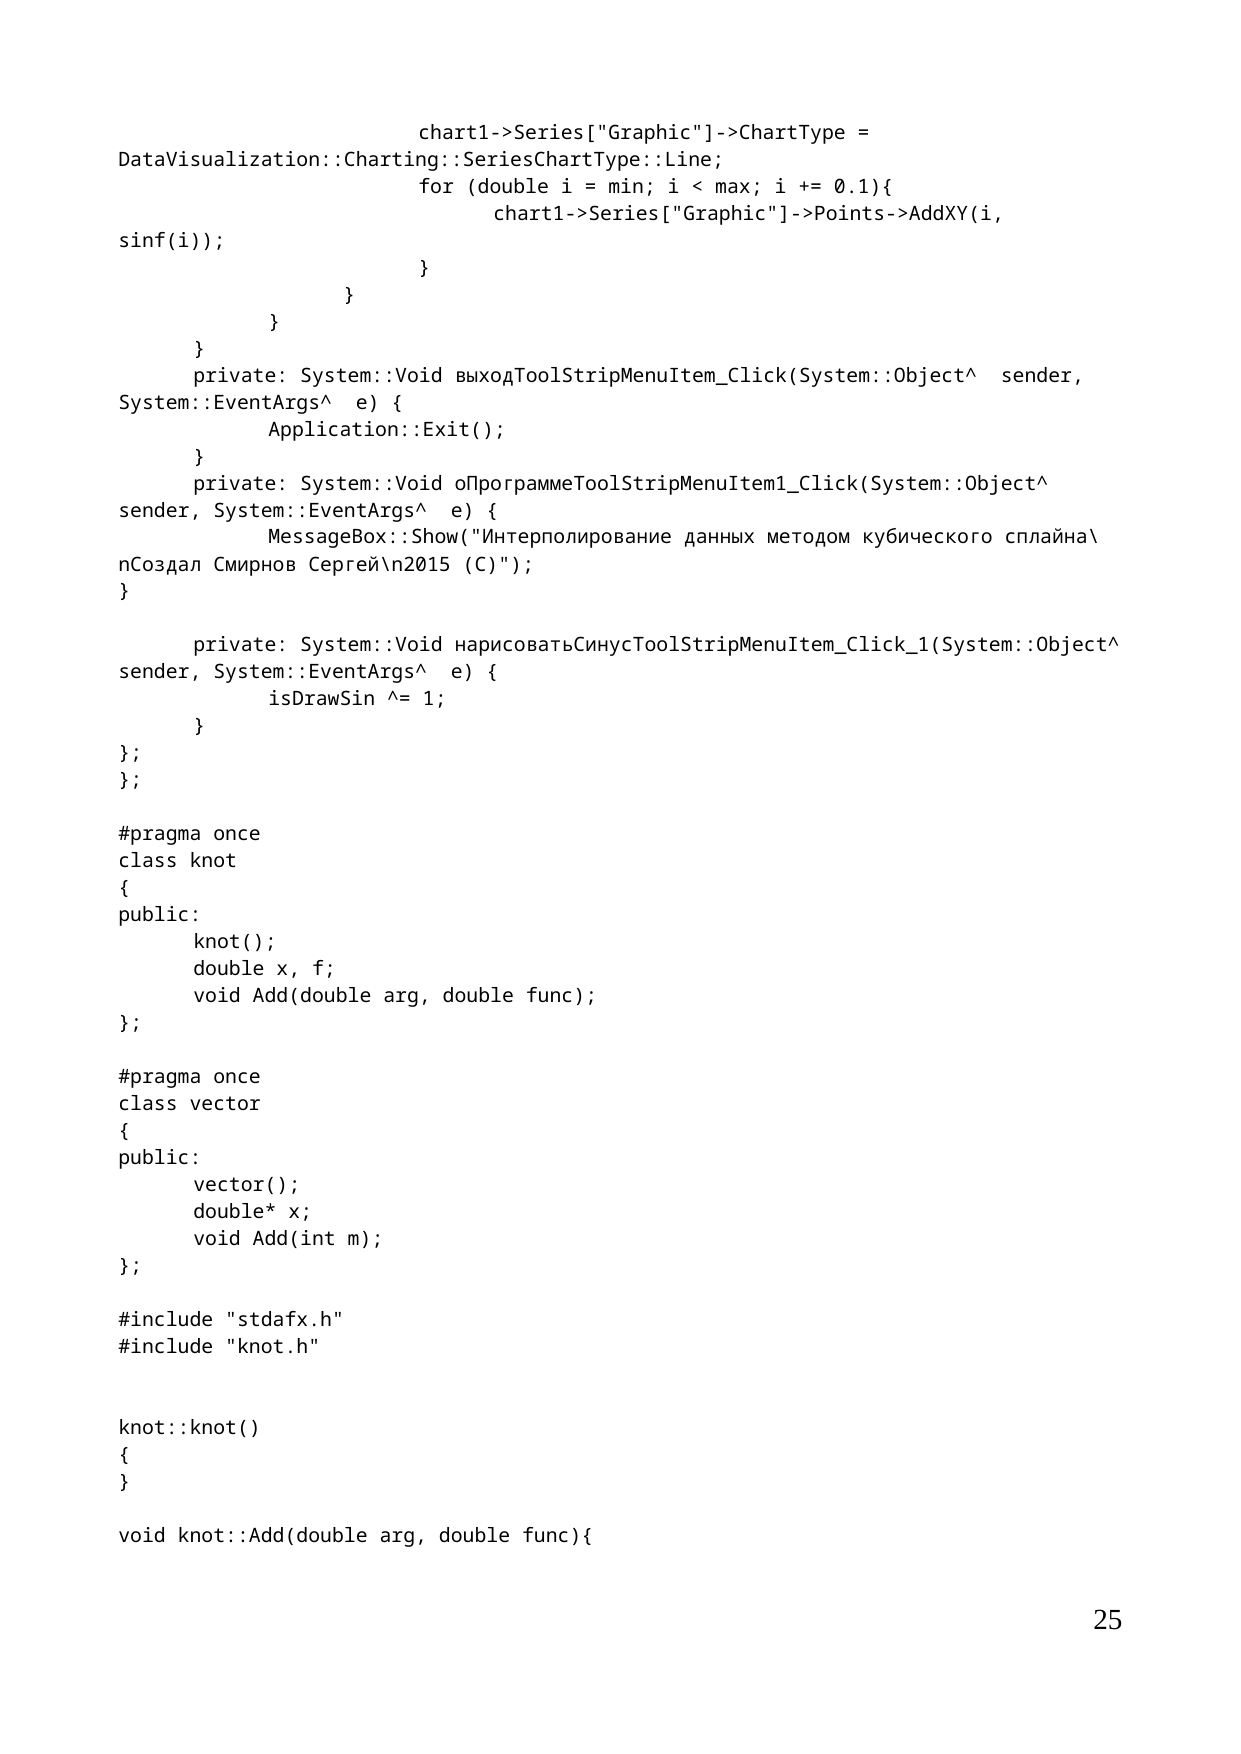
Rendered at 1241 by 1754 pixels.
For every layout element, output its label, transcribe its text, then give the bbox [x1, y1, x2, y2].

text } [118, 307, 1122, 334]
text private: System::Void выходToolStripMenuItem_Click(System::Object^ sender, System::EventArgs^ e) { [118, 361, 1122, 415]
text class knot [118, 847, 1122, 873]
text void Add(int m); [118, 1224, 1122, 1251]
text private: System::Void нарисоватьСинусToolStripMenuItem_Click_1(System::Object^ sender, System::EventArgs^ e) { [118, 631, 1122, 685]
text public: [118, 1143, 1122, 1170]
text #include "stdafx.h" [118, 1305, 1122, 1332]
text knot::knot() [118, 1413, 1122, 1440]
text }; [118, 766, 1122, 793]
text #pragma once [118, 1062, 1122, 1089]
text { [118, 1440, 1122, 1467]
text double x, f; [118, 954, 1122, 981]
text }; [118, 1008, 1122, 1035]
text MessageBox::Show("Интерполирование данных методом кубического сплайна\nСоздал Смирнов Сергей\n2015 (С)"); [118, 523, 1122, 577]
text } [118, 1467, 1122, 1494]
text { [118, 873, 1122, 901]
text #include "knot.h" [118, 1332, 1122, 1359]
text double* x; [118, 1197, 1122, 1224]
text } [118, 712, 1122, 739]
text }; [118, 739, 1122, 766]
text } [118, 334, 1122, 361]
text knot(); [118, 927, 1122, 954]
text void Add(double arg, double func); [118, 981, 1122, 1008]
text }; [118, 1251, 1122, 1278]
text class vector [118, 1089, 1122, 1116]
text } [118, 253, 1122, 280]
text Application::Exit(); [118, 415, 1122, 442]
text #pragma once [118, 819, 1122, 847]
text chart1->Series["Graphic"]->ChartType = DataVisualization::Charting::SeriesChartType::Line; [118, 118, 1122, 172]
text } [118, 442, 1122, 469]
text vector(); [118, 1170, 1122, 1197]
text private: System::Void оПрограммеToolStripMenuItem1_Click(System::Object^ sender, System::EventArgs^ e) { [118, 469, 1122, 523]
text isDrawSin ^= 1; [118, 685, 1122, 712]
text for (double i = min; i < max; i += 0.1){ [118, 172, 1122, 199]
text chart1->Series["Graphic"]->Points->AddXY(i, sinf(i)); [118, 199, 1122, 253]
text { [118, 1116, 1122, 1143]
text } [118, 280, 1122, 307]
text public: [118, 901, 1122, 927]
text } [118, 577, 1122, 604]
text void knot::Add(double arg, double func){ [118, 1521, 1122, 1548]
